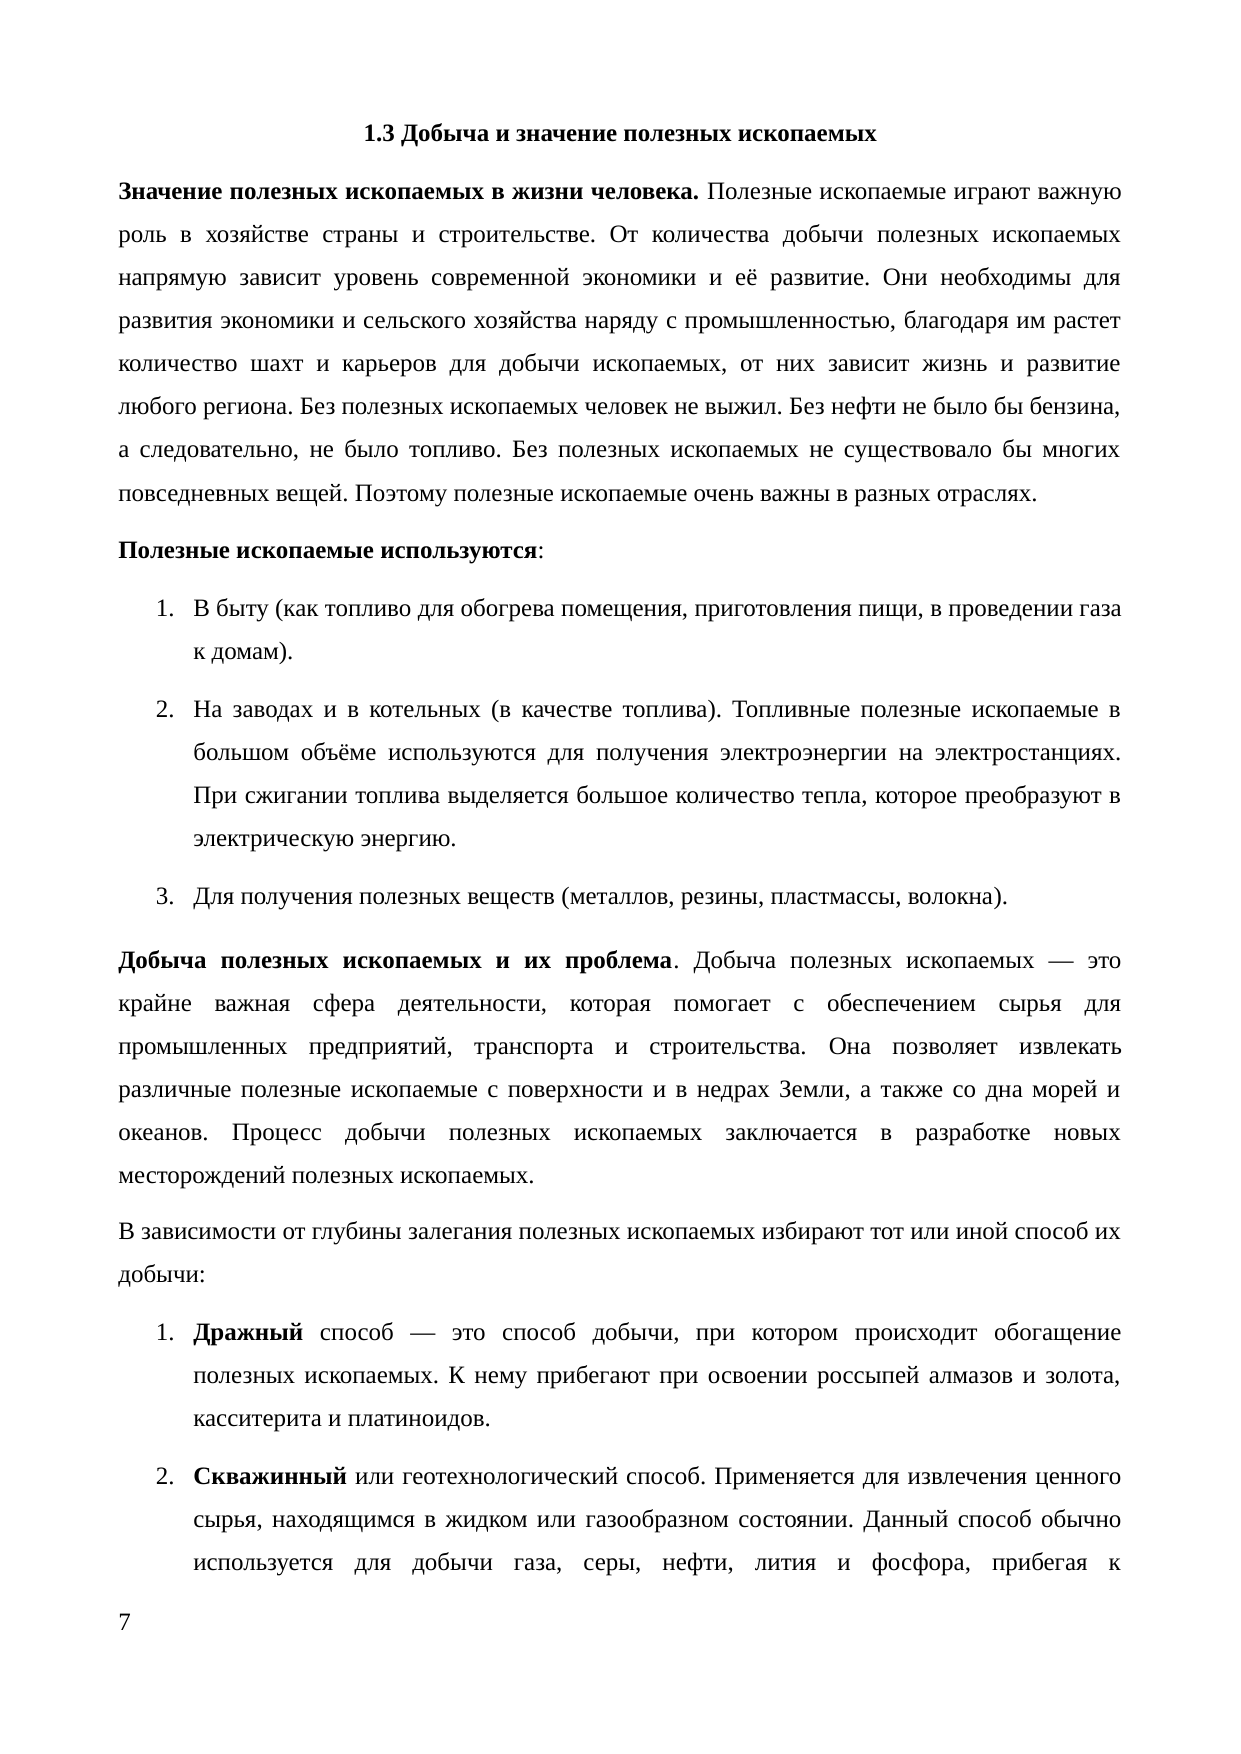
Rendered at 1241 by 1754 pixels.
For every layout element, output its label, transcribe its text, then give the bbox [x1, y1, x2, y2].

text Полезные ископаемые используются: [118, 535, 1122, 564]
list На заводах и в котельных (в качестве топлива). Топливные полезные ископаемые в большом объёме используются для получения электроэнергии на электростанциях. При сжигании топлива выделяется большое количество тепла, которое преобразуют в электрическую энергию. [156, 694, 1122, 852]
list Дражный способ — это способ добычи, при котором происходит обогащение полезных ископаемых. К нему прибегают при освоении россыпей алмазов и золота, касситерита и платиноидов. [156, 1317, 1122, 1432]
text Значение полезных ископаемых в жизни человека. Полезные ископаемые играют важную роль в хозяйстве страны и строительстве. От количества добычи полезных ископаемых напрямую зависит уровень современной экономики и её развитие. Они необходимы для развития экономики и сельского хозяйства наряду с промышленностью, благодаря им растет количество шахт и карьеров для добычи ископаемых, от них зависит жизнь и развитие любого региона. Без полезных ископаемых человек не выжил. Без нефти не было бы бензина, а следовательно, не было топливо. Без полезных ископаемых не существовало бы многих повседневных вещей. Поэтому полезные ископаемые очень важны в разных отраслях. [118, 176, 1122, 506]
list Для получения полезных веществ (металлов, резины, пластмассы, волокна). [156, 881, 1122, 910]
list Скважинный или геотехнологический способ. Применяется для извлечения ценного сырья, находящимся в жидком или газообразном состоянии. Данный способ обычно используется для добычи газа, серы, нефти, лития и фосфора, прибегая к [156, 1461, 1122, 1576]
list В быту (как топливо для обогрева помещения, приготовления пищи, в проведении газа к домам). [156, 593, 1122, 665]
text В зависимости от глубины залегания полезных ископаемых избирают тот или иной способ их добычи: [118, 1216, 1122, 1288]
subtitle Добыча полезных ископаемых и их проблема. Добыча полезных ископаемых — это крайне важная сфера деятельности, которая помогает с обеспечением сырья для промышленных предприятий, транспорта и строительства. Она позволяет извлекать различные полезные ископаемые с поверхности и в недрах Земли, а также со дна морей и океанов. Процесс добычи полезных ископаемых заключается в разработке новых месторождений полезных ископаемых. [118, 945, 1122, 1189]
text 1.3 Добыча и значение полезных ископаемых [118, 118, 1122, 147]
